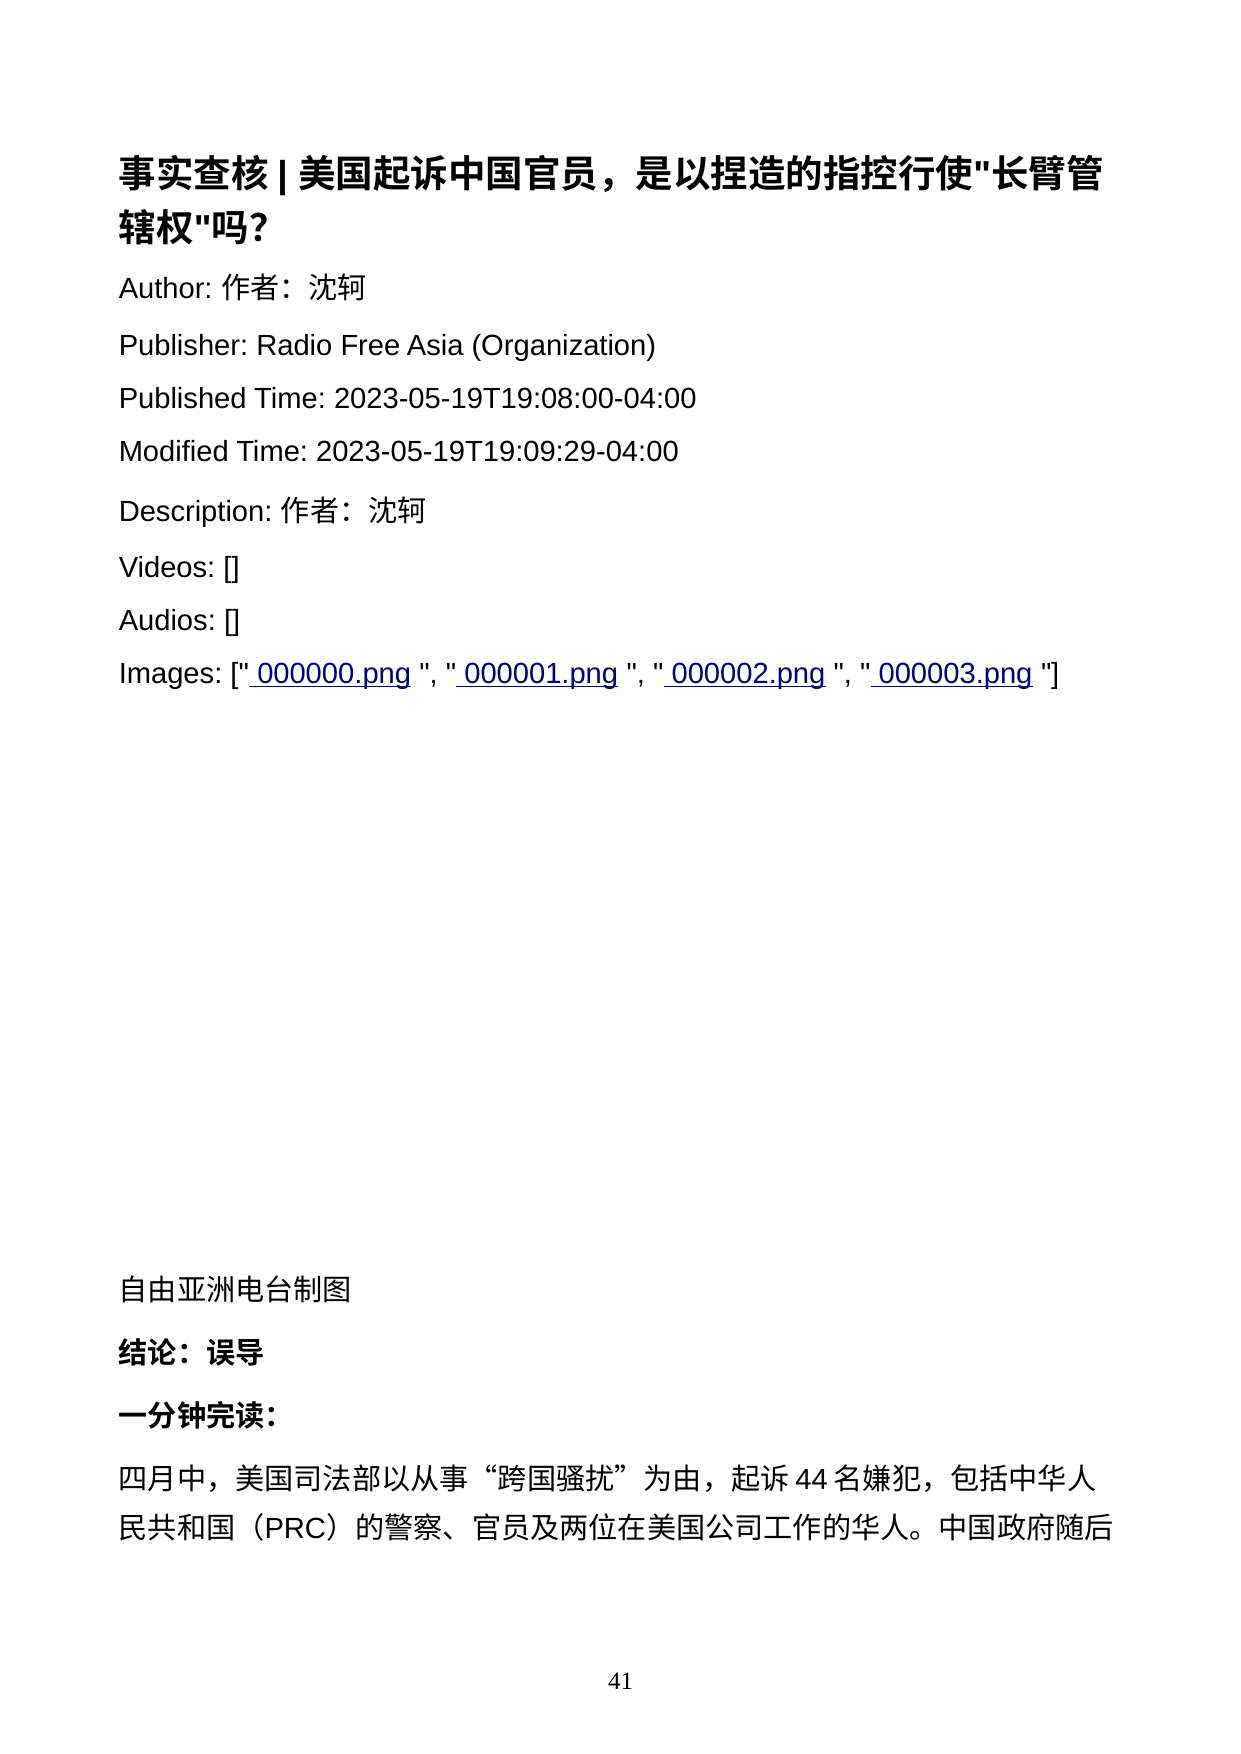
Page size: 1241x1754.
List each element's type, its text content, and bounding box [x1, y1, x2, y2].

text Publisher: Radio Free Asia (Organization) [118, 328, 1122, 361]
text 一分钟完读： [118, 1393, 1122, 1435]
text 自由亚洲电台制图 [118, 709, 1122, 1309]
subtitle 事实查核 | 美国起诉中国官员，是以捏造的指控行使"长臂管辖权"吗？ [118, 143, 1122, 252]
text Images: [" 000000.png ", " 000001.png ", " 000002.png ", " 000003.png "] [118, 656, 1122, 690]
text 四月中，美国司法部以从事“跨国骚扰”为由，起诉44名嫌犯，包括中华人民共和国（PRC）的警察、官员及两位在美国公司工作的华人。中国政府随后 [118, 1456, 1122, 1547]
text Description: 作者：沈轲 [118, 487, 1122, 529]
text 结论：误导 [118, 1329, 1122, 1372]
text Published Time: 2023-05-19T19:08:00-04:00 [118, 381, 1122, 414]
text Audios: [] [118, 603, 1122, 637]
text Author: 作者：沈轲 [118, 264, 1122, 307]
text Videos: [] [118, 550, 1122, 584]
text Modified Time: 2023-05-19T19:09:29-04:00 [118, 434, 1122, 467]
